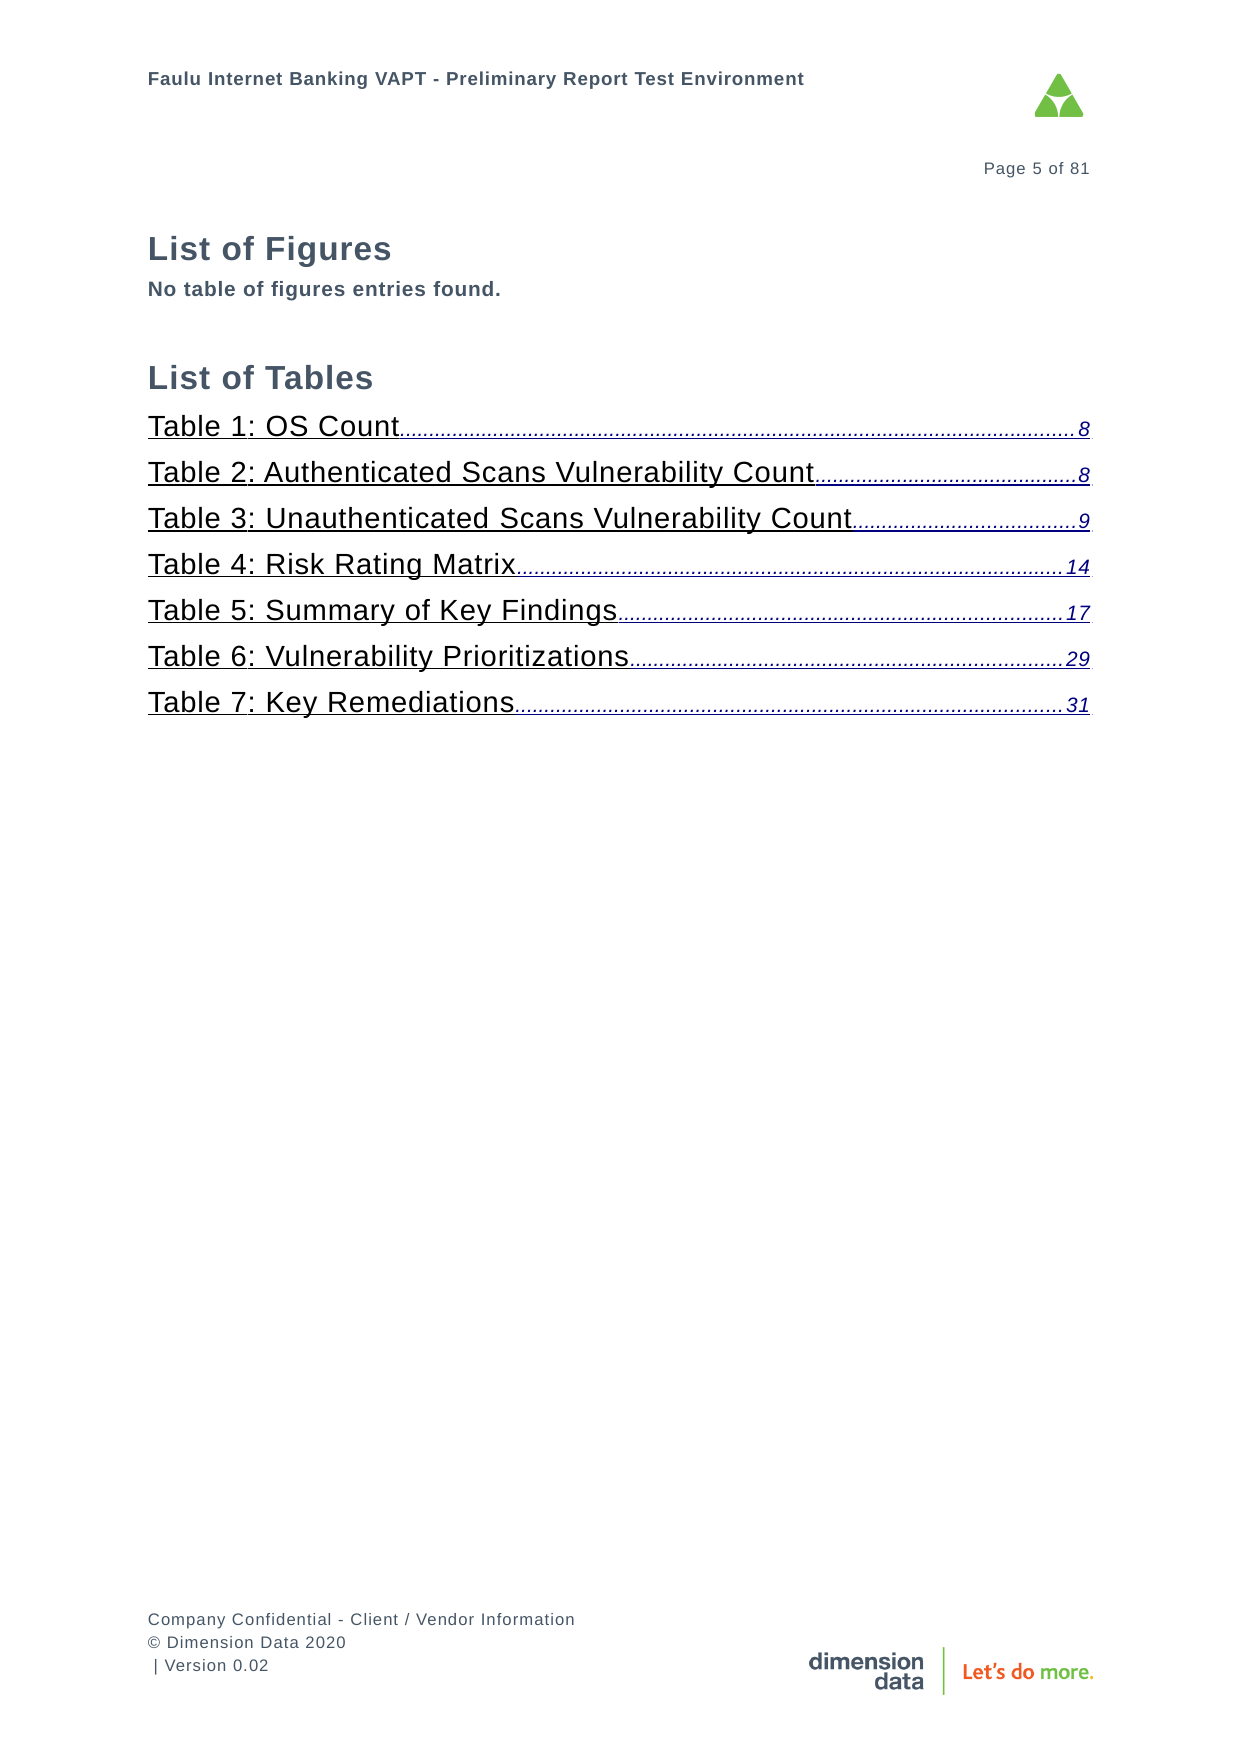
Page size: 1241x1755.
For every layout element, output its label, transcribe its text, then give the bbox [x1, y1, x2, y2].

text Table 6: Vulnerability Prioritizations 29 [148, 639, 1093, 673]
subtitle List of Figures [148, 222, 1093, 267]
text Table 1: OS Count 8 [148, 409, 1093, 443]
subtitle List of Tables [148, 351, 1093, 397]
text Table 4: Risk Rating Matrix 14 [148, 547, 1093, 581]
text Table 2: Authenticated Scans Vulnerability Count 8 [148, 455, 1093, 489]
text Table 5: Summary of Key Findings 17 [148, 593, 1093, 627]
text Table 3: Unauthenticated Scans Vulnerability Count 9 [148, 501, 1093, 535]
text No table of figures entries found. [148, 274, 1093, 301]
text Table 7: Key Remediations 31 [148, 685, 1093, 719]
